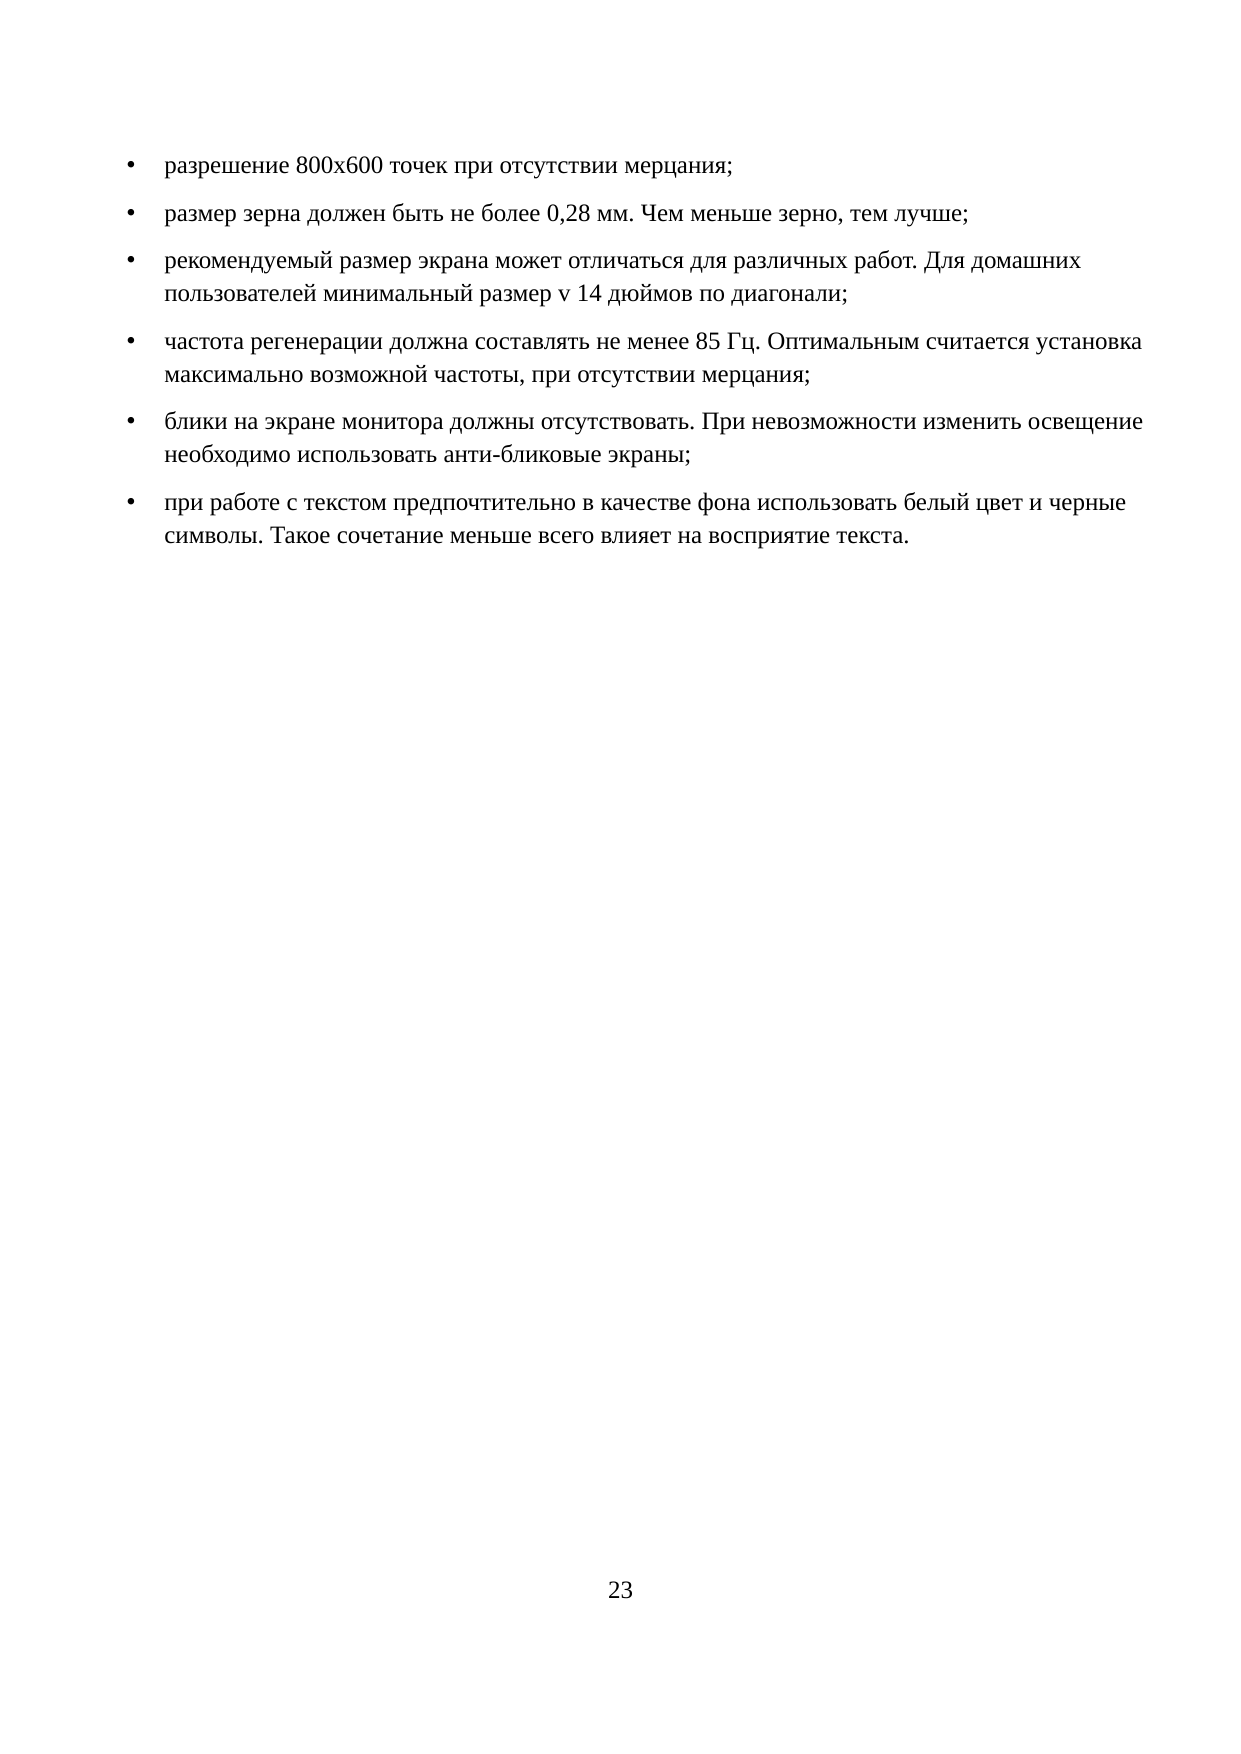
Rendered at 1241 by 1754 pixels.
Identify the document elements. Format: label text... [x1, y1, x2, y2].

list блики на экране монитора должны отсутствовать. При невозможности изменить освещение необходимо использовать анти-бликовые экраны; [127, 406, 1152, 468]
list рекомендуемый размер экрана может отличаться для различных работ. Для домашних пользователей минимальный размер v 14 дюймов по диагонали; [127, 245, 1152, 307]
list частота регенерации должна составлять не менее 85 Гц. Оптимальным считается установка максимально возможной частоты, при отсутствии мерцания; [127, 326, 1152, 388]
list при работе с текстом предпочтительно в качестве фона использовать белый цвет и черные символы. Такое сочетание меньше всего влияет на восприятие текста. [127, 487, 1152, 549]
list разрешение 800х600 точек при отсутствии мерцания; [127, 150, 1152, 179]
list размер зерна должен быть не более 0,28 мм. Чем меньше зерно, тем лучше; [127, 198, 1152, 226]
